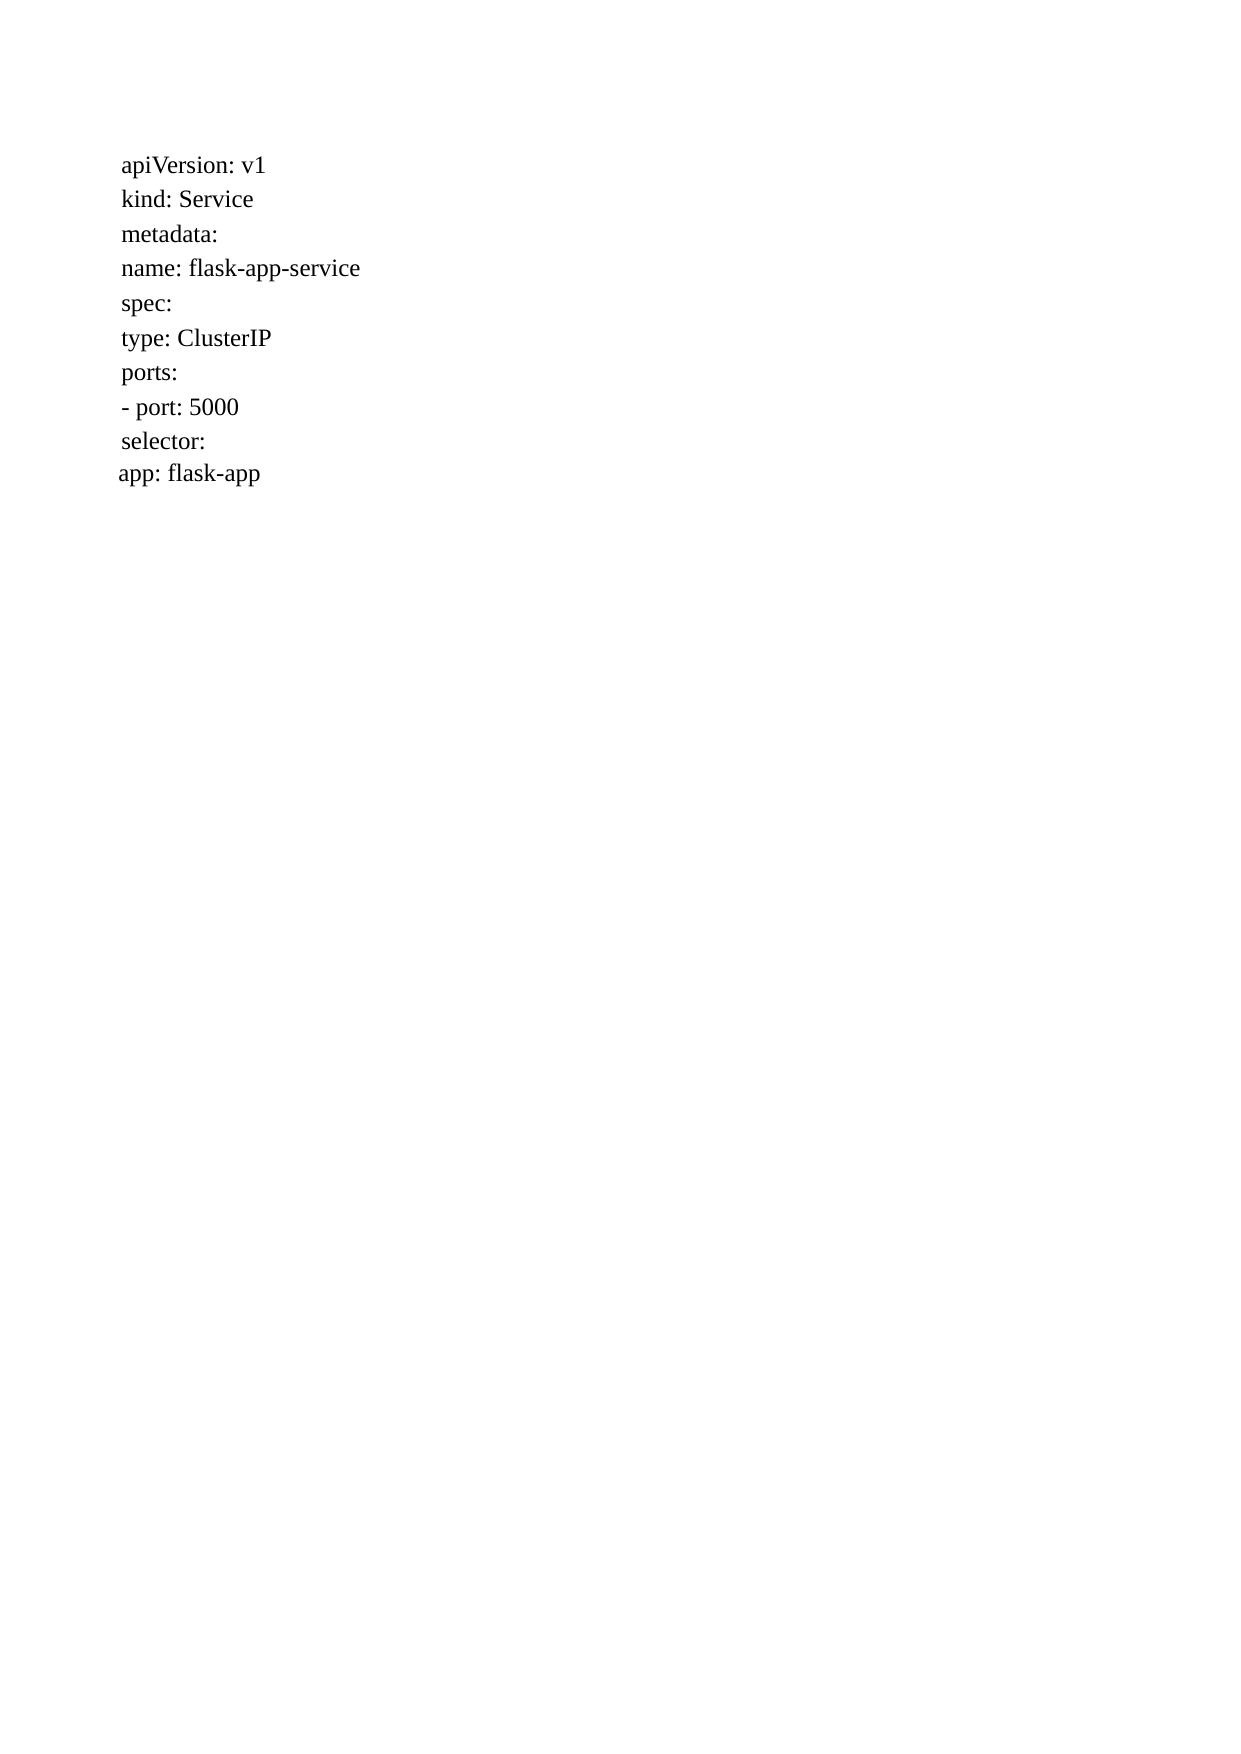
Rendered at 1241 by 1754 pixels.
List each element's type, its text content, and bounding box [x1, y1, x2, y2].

text app: flask-app [118, 458, 1122, 487]
table_header metadata: [118, 216, 232, 251]
table_header ports: [118, 354, 191, 389]
table_header kind: Service [118, 181, 267, 216]
table_header apiVersion: v1 [118, 147, 279, 181]
table_header name: flask-app-service [118, 251, 374, 285]
table_header - port: 5000 [118, 389, 252, 423]
table_header spec: [118, 285, 186, 320]
table_header type: ClusterIP [118, 320, 285, 354]
table_header selector: [118, 424, 219, 458]
